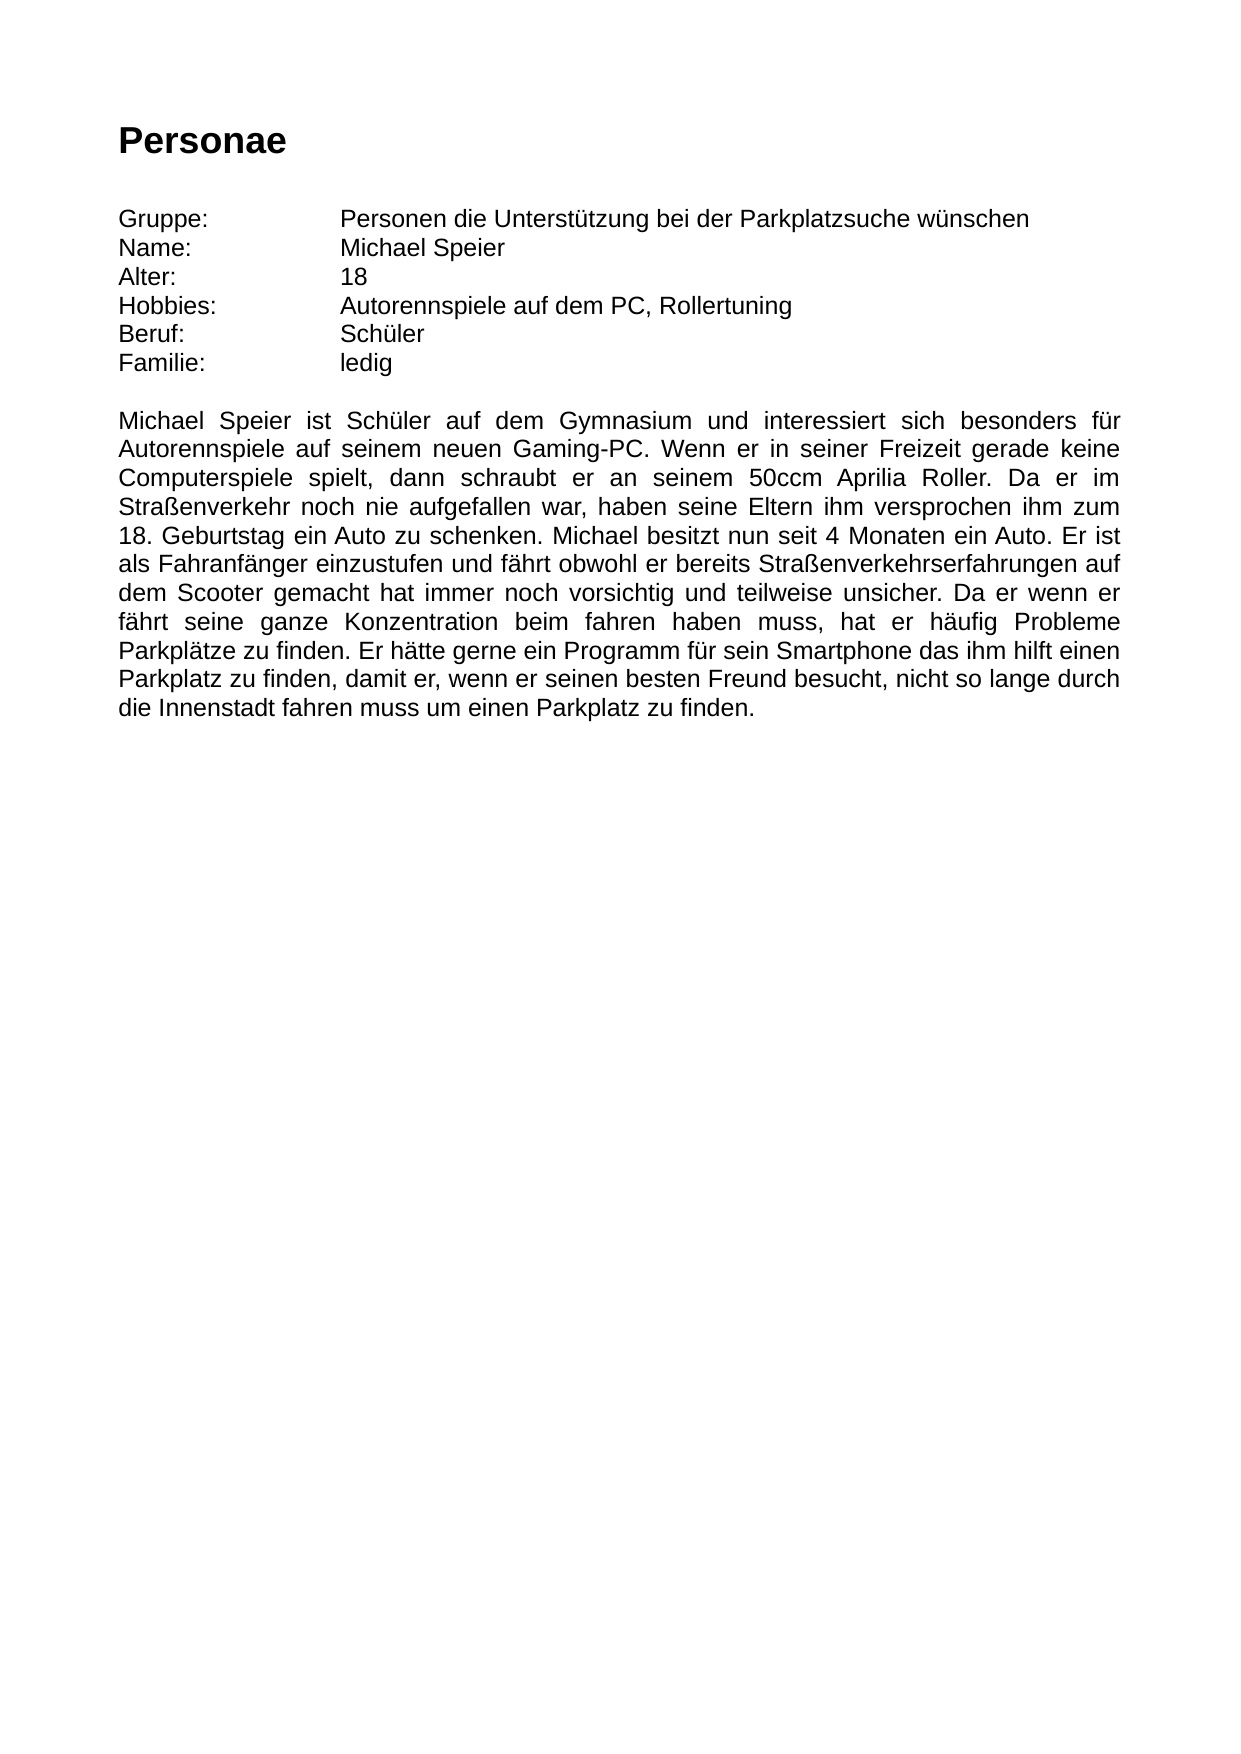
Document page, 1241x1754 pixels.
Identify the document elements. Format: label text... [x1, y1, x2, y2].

text Personae [118, 118, 1122, 161]
text Gruppe: Personen die Unterstützung bei der Parkplatzsuche wünschen [118, 204, 1122, 233]
text Hobbies: Autorennspiele auf dem PC, Rollertuning [118, 291, 1122, 319]
text Alter: 18 [118, 262, 1122, 291]
text Michael Speier ist Schüler auf dem Gymnasium und interessiert sich besonders für Autorennspiele auf seinem neuen Gaming-PC. Wenn er in seiner Freizeit gerade keine Computerspiele spielt, dann schraubt er an seinem 50ccm Aprilia Roller. Da er im Straßenverkehr noch nie aufgefallen war, haben seine Eltern ihm versprochen ihm zum 18. Geburtstag ein Auto zu schenken. Michael besitzt nun seit 4 Monaten ein Auto. Er ist als Fahranfänger einzustufen und fährt obwohl er bereits Straßenverkehrserfahrungen auf dem Scooter gemacht hat immer noch vorsichtig und teilweise unsicher. Da er wenn er fährt seine ganze Konzentration beim fahren haben muss, hat er häufig Probleme Parkplätze zu finden. Er hätte gerne ein Programm für sein Smartphone das ihm hilft einen Parkplatz zu finden, damit er, wenn er seinen besten Freund besucht, nicht so lange durch die Innenstadt fahren muss um einen Parkplatz zu finden. [118, 406, 1122, 722]
text Name: Michael Speier [118, 233, 1122, 262]
text Beruf: Schüler [118, 319, 1122, 348]
text Familie: ledig [118, 348, 1122, 377]
